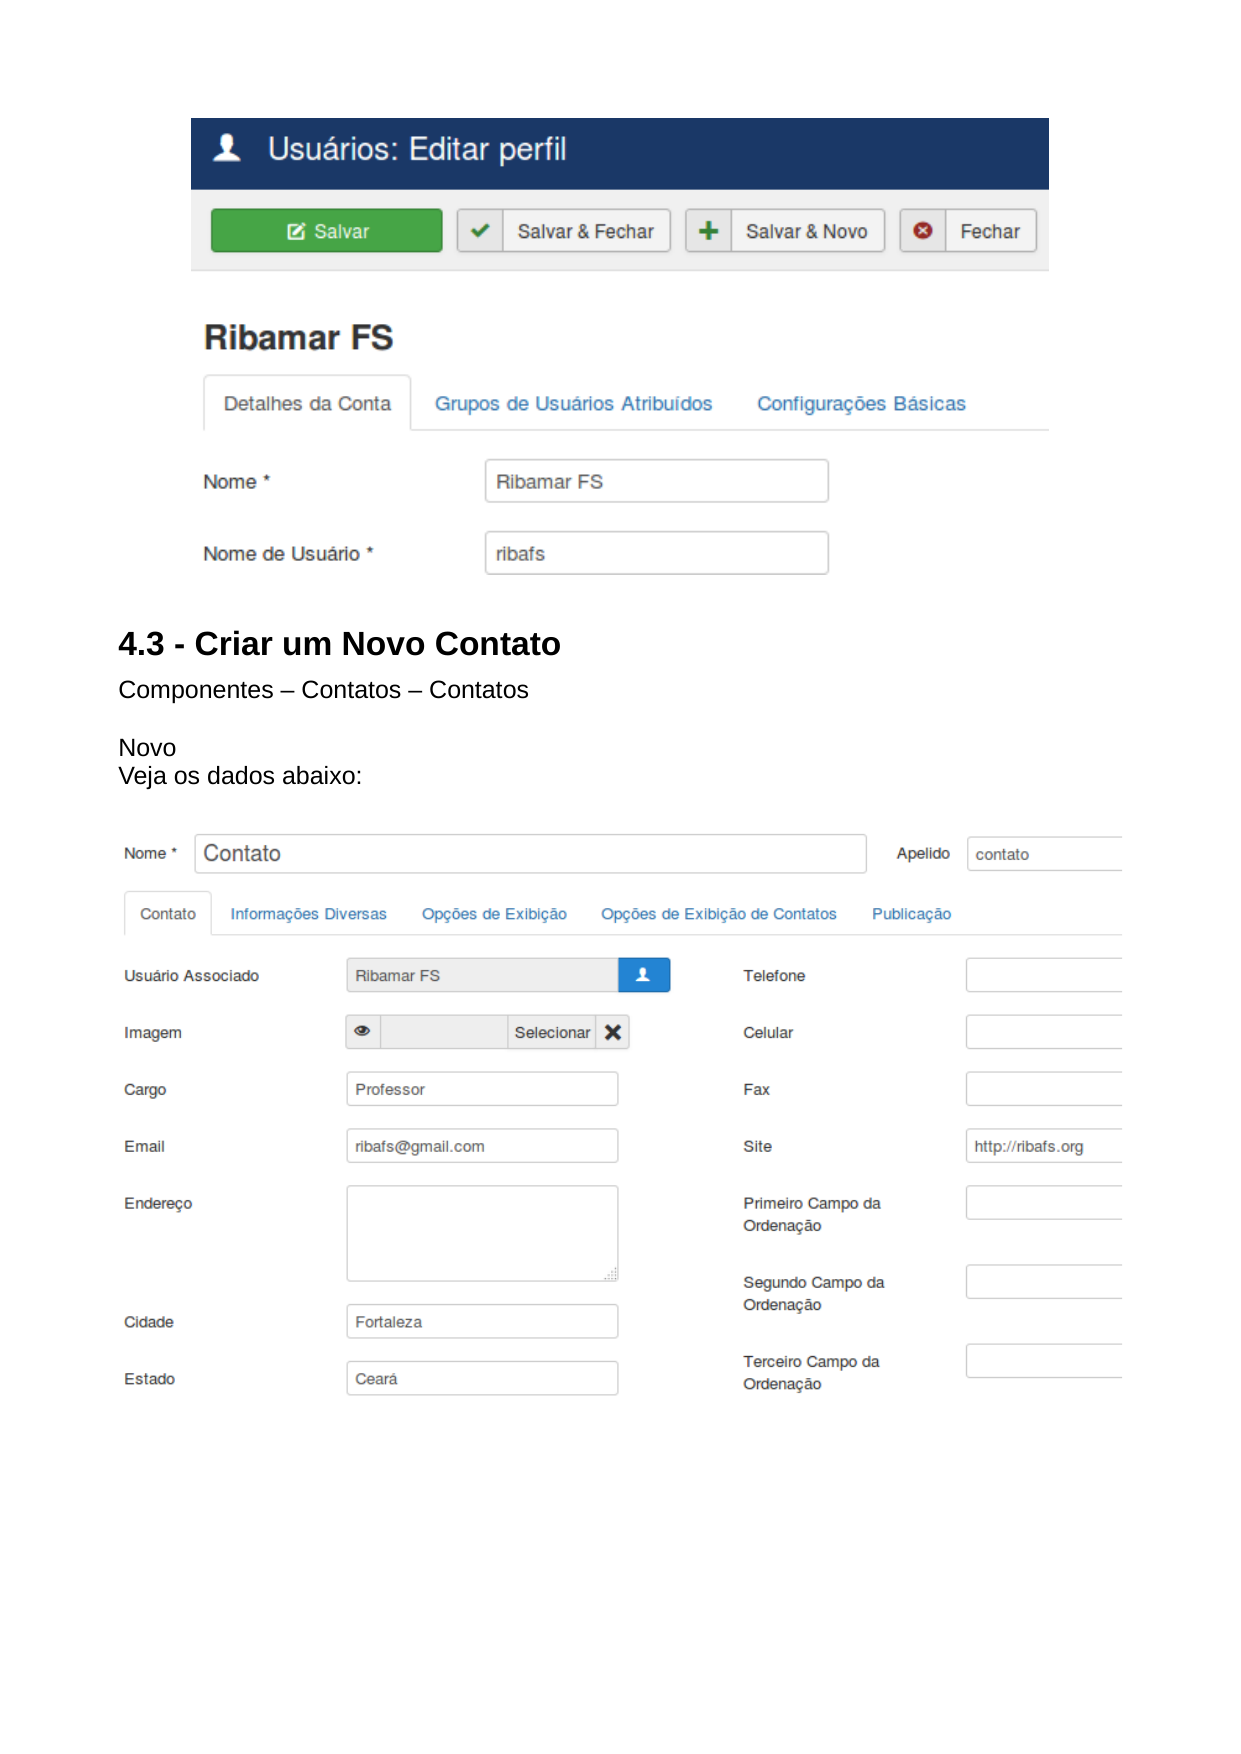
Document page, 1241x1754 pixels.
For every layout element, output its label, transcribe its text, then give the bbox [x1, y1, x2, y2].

picture [191, 118, 1049, 575]
text Componentes – Contatos – Contatos [118, 675, 1122, 704]
picture [118, 818, 1123, 1403]
text Veja os dados abaixo: [118, 761, 1122, 790]
subtitle 4.3 - Criar um Novo Contato [118, 624, 1122, 663]
text Novo [118, 733, 1122, 761]
